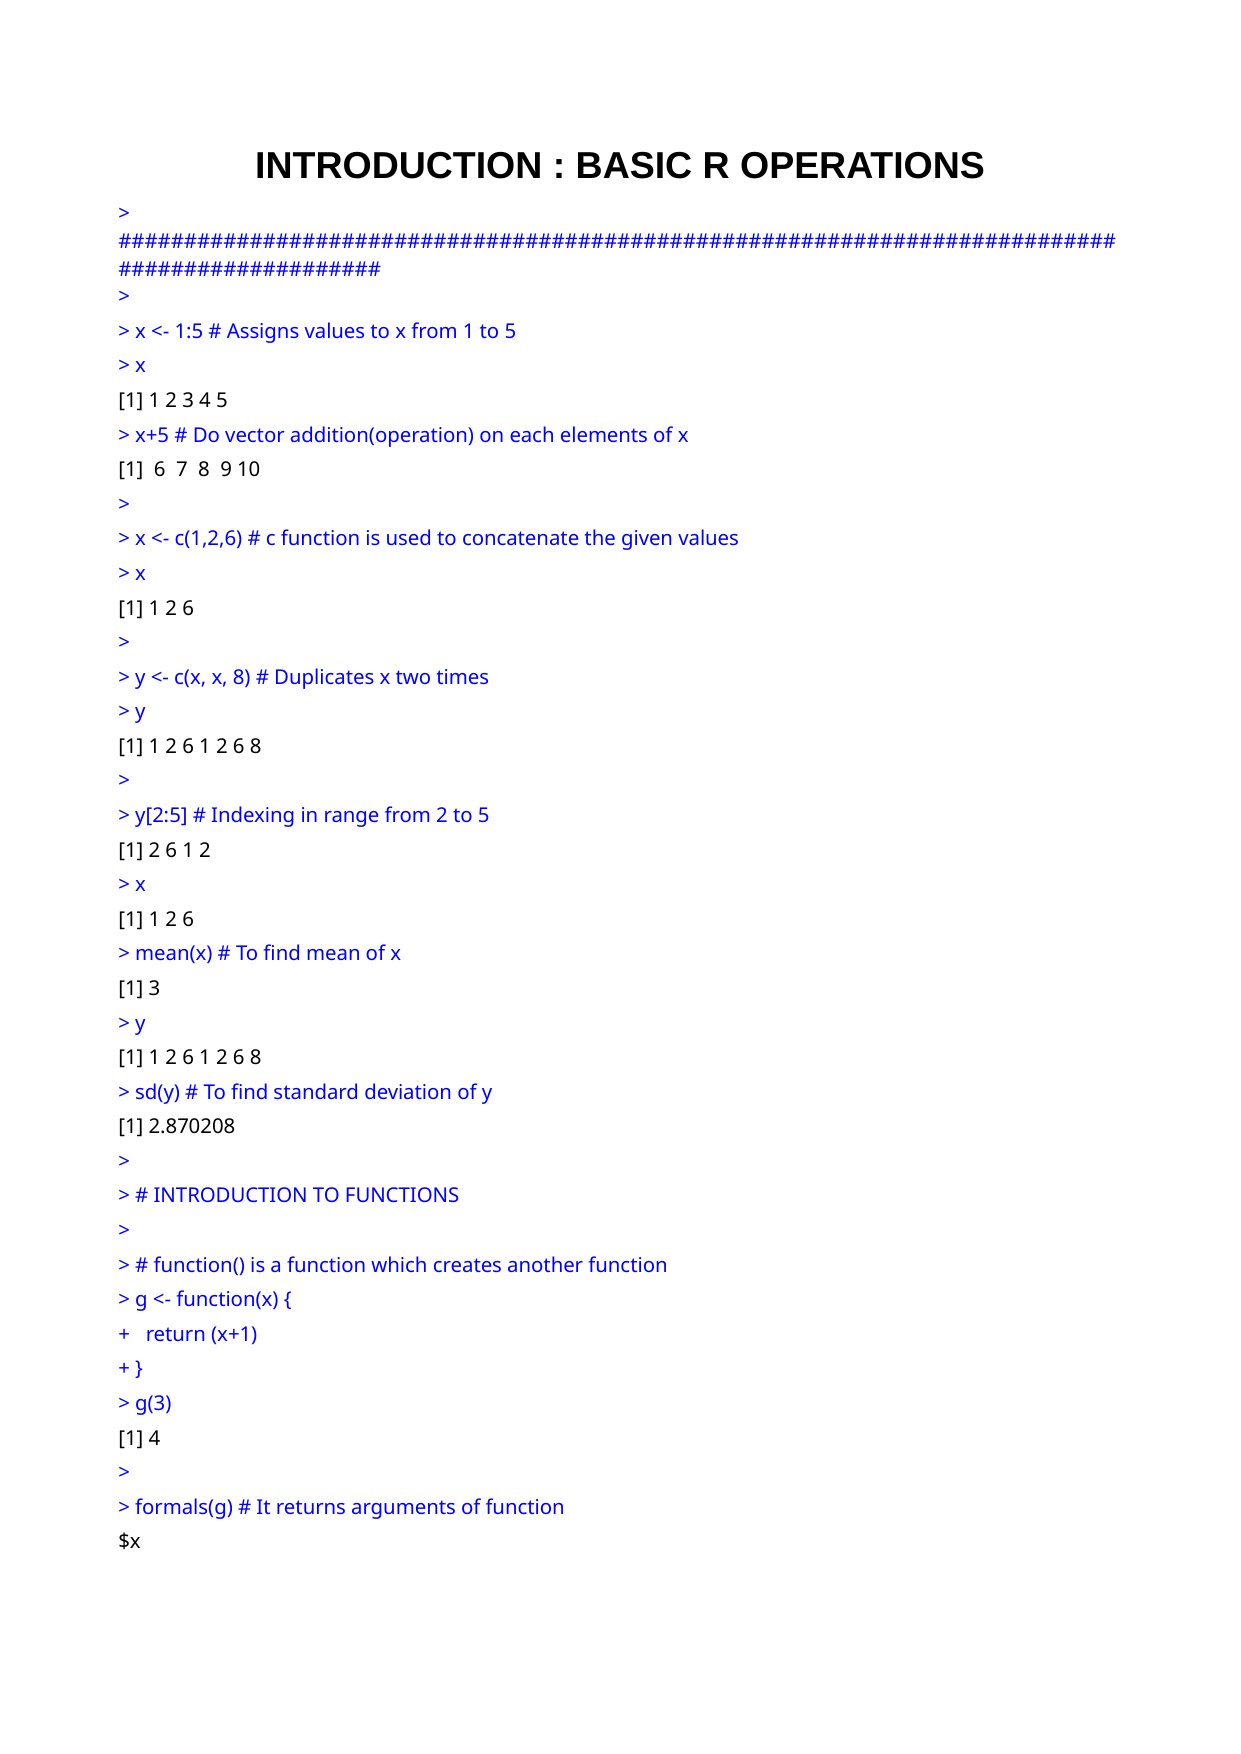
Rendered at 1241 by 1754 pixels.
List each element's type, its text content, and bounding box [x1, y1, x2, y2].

text + } [118, 1354, 1122, 1382]
text > [118, 766, 1122, 794]
text > sd(y) # To find standard deviation of y [118, 1077, 1122, 1105]
text > x [118, 558, 1122, 586]
text [1] 1 2 6 1 2 6 8 [118, 1043, 1122, 1070]
text > [118, 1216, 1122, 1243]
text > g <- function(x) { [118, 1285, 1122, 1312]
text [1] 3 [118, 973, 1122, 1001]
text [1] 2 6 1 2 [118, 835, 1122, 863]
text [1] 2.870208 [118, 1112, 1122, 1139]
text > x <- 1:5 # Assigns values to x from 1 to 5 [118, 316, 1122, 344]
text > y[2:5] # Indexing in range from 2 to 5 [118, 801, 1122, 828]
text > [118, 1146, 1122, 1174]
text [1] 6 7 8 9 10 [118, 455, 1122, 482]
text [1] 1 2 3 4 5 [118, 386, 1122, 413]
text [1] 1 2 6 1 2 6 8 [118, 731, 1122, 759]
text > # function() is a function which creates another function [118, 1250, 1122, 1278]
text + return (x+1) [118, 1319, 1122, 1347]
text > ################################################################################################ [118, 199, 1122, 282]
text > mean(x) # To find mean of x [118, 939, 1122, 967]
text [1] 1 2 6 [118, 904, 1122, 932]
title INTRODUCTION : BASIC R OPERATIONS [118, 143, 1122, 186]
text > formals(g) # It returns arguments of function [118, 1492, 1122, 1520]
text > y <- c(x, x, 8) # Duplicates x two times [118, 662, 1122, 690]
text > [118, 489, 1122, 517]
text > [118, 282, 1122, 309]
text $x [118, 1527, 1122, 1554]
text [1] 4 [118, 1423, 1122, 1451]
text > [118, 628, 1122, 655]
text > # INTRODUCTION TO FUNCTIONS [118, 1181, 1122, 1209]
text [1] 1 2 6 [118, 593, 1122, 621]
text > g(3) [118, 1388, 1122, 1416]
text > x <- c(1,2,6) # c function is used to concatenate the given values [118, 524, 1122, 552]
text > x+5 # Do vector addition(operation) on each elements of x [118, 420, 1122, 448]
text > x [118, 351, 1122, 379]
text > x [118, 870, 1122, 897]
text > y [118, 1008, 1122, 1036]
text > [118, 1458, 1122, 1485]
text > y [118, 697, 1122, 724]
